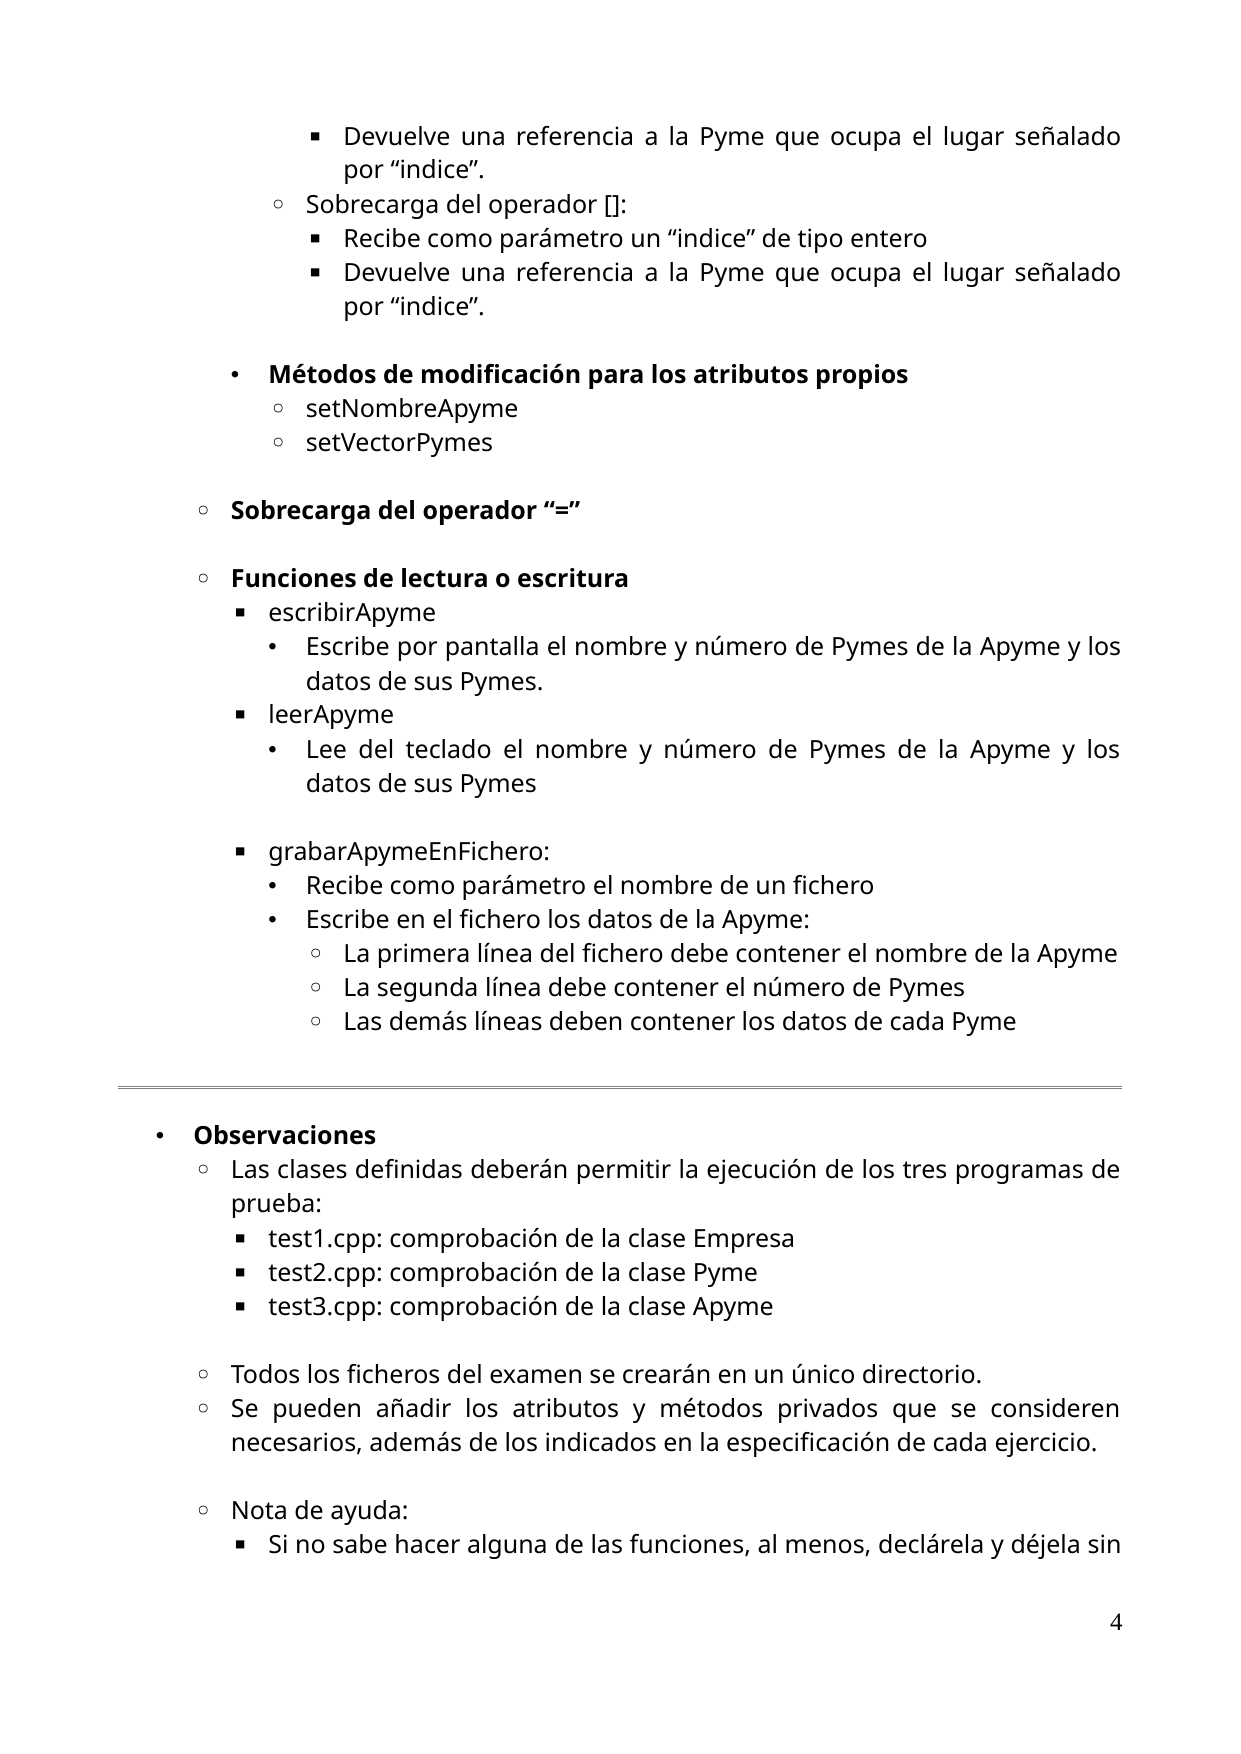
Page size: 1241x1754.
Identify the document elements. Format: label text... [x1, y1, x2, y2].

list setNombreApyme [268, 391, 1122, 425]
list Sobrecarga del operador []: [268, 186, 1122, 220]
list Escribe en el fichero los datos de la Apyme: [268, 902, 1122, 936]
list escribirApyme [231, 595, 1122, 629]
list Las demás líneas deben contener los datos de cada Pyme [306, 1004, 1122, 1038]
list Nota de ayuda: [193, 1493, 1122, 1527]
list Métodos de modificación para los atributos propios [231, 357, 1122, 391]
list Funciones de lectura o escritura [193, 561, 1122, 595]
list La segunda línea debe contener el número de Pymes [306, 970, 1122, 1004]
list Todos los ficheros del examen se crearán en un único directorio. [193, 1356, 1122, 1391]
list Lee del teclado el nombre y número de Pymes de la Apyme y los datos de sus Pymes [268, 731, 1122, 799]
list test3.cpp: comprobación de la clase Apyme [231, 1288, 1122, 1322]
list Devuelve una referencia a la Pyme que ocupa el lugar señalado por “indice”. [306, 254, 1122, 322]
list Recibe como parámetro el nombre de un fichero [268, 867, 1122, 902]
list leerApyme [231, 697, 1122, 731]
list Sobrecarga del operador “=” [193, 493, 1122, 527]
list setVectorPymes [268, 425, 1122, 459]
list Se pueden añadir los atributos y métodos privados que se consideren necesarios, además de los indicados en la especificación de cada ejercicio. [193, 1391, 1122, 1459]
list test2.cpp: comprobación de la clase Pyme [231, 1254, 1122, 1288]
list Si no sabe hacer alguna de las funciones, al menos, declárela y déjela sin [231, 1527, 1122, 1561]
list test1.cpp: comprobación de la clase Empresa [231, 1220, 1122, 1254]
list grabarApymeEnFichero: [231, 833, 1122, 867]
list Devuelve una referencia a la Pyme que ocupa el lugar señalado por “indice”. [306, 118, 1122, 186]
list Escribe por pantalla el nombre y número de Pymes de la Apyme y los datos de sus Pymes. [268, 629, 1122, 697]
list La primera línea del fichero debe contener el nombre de la Apyme [306, 936, 1122, 970]
list Las clases definidas deberán permitir la ejecución de los tres programas de prueba: [193, 1152, 1122, 1220]
list Observaciones [156, 1118, 1122, 1152]
list Recibe como parámetro un “indice” de tipo entero [306, 220, 1122, 254]
